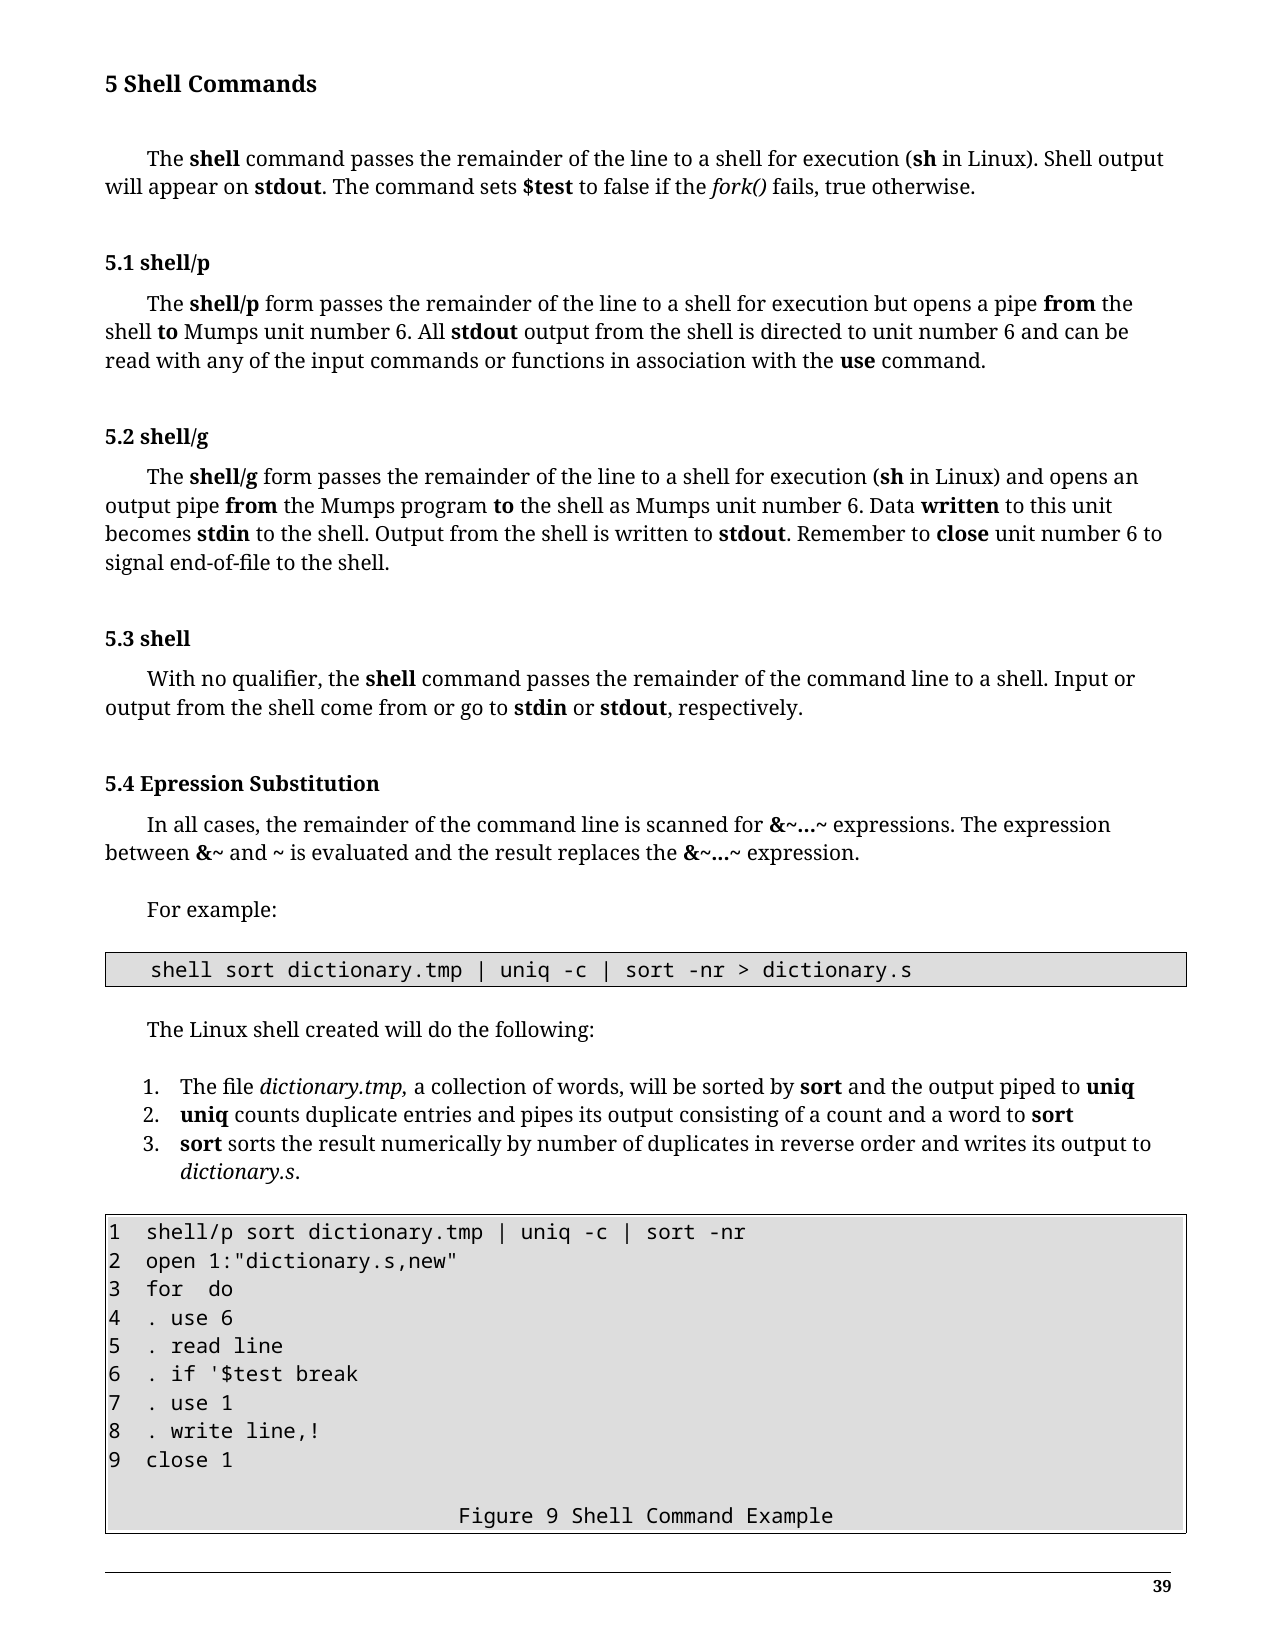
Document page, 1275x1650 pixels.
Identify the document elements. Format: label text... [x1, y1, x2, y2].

list close 1 [108, 1445, 1183, 1473]
text For example: [105, 895, 1171, 923]
list . write line,! [108, 1416, 1183, 1445]
list sort sorts the result numerically by number of duplicates in reverse order and writes its output to dictionary.s. [142, 1129, 1171, 1186]
list uniq counts duplicate entries and pipes its output consisting of a count and a word to sort [142, 1100, 1171, 1129]
list The file dictionary.tmp, a collection of words, will be sorted by sort and the output piped to uniq [142, 1072, 1171, 1100]
text The Linux shell created will do the following: [105, 1015, 1171, 1043]
list for do [108, 1274, 1183, 1303]
list . use 1 [108, 1388, 1183, 1416]
text In all cases, the remainder of the command line is scanned for &~...~ expressions. The expression between &~ and ~ is evaluated and the result replaces the &~...~ expression. [105, 810, 1171, 867]
subtitle Epression Substitution [105, 769, 1186, 798]
subtitle shell/p [105, 248, 1186, 277]
text The shell/p form passes the remainder of the line to a shell for execution but opens a pipe from the shell to Mumps unit number 6. All stdout output from the shell is directed to unit number 6 and can be read with any of the input commands or functions in association with the use command. [105, 289, 1171, 374]
subtitle shell/g [105, 422, 1186, 451]
list . if '$test break [108, 1359, 1183, 1388]
list open 1:"dictionary.s,new" [108, 1246, 1183, 1274]
text shell sort dictionary.tmp | uniq -c | sort -nr > dictionary.s [106, 953, 1186, 986]
list shell/p sort dictionary.tmp | uniq -c | sort -nr [108, 1217, 1183, 1246]
subtitle Shell Commands [105, 67, 1186, 99]
subtitle shell [105, 624, 1186, 653]
list . read line [108, 1331, 1183, 1359]
list . use 6 [108, 1303, 1183, 1331]
text With no qualifier, the shell command passes the remainder of the command line to a shell. Input or output from the shell come from or go to stdin or stdout, respectively. [105, 664, 1171, 721]
text Figure 9 Shell Command Example [108, 1502, 1183, 1530]
text The shell command passes the remainder of the line to a shell for execution (sh in Linux). Shell output will appear on stdout. The command sets $test to false if the fork() fails, true otherwise. [105, 144, 1171, 201]
text The shell/g form passes the remainder of the line to a shell for execution (sh in Linux) and opens an output pipe from the Mumps program to the shell as Mumps unit number 6. Data written to this unit becomes stdin to the shell. Output from the shell is written to stdout. Remember to close unit number 6 to signal end-of-file to the shell. [105, 462, 1171, 576]
